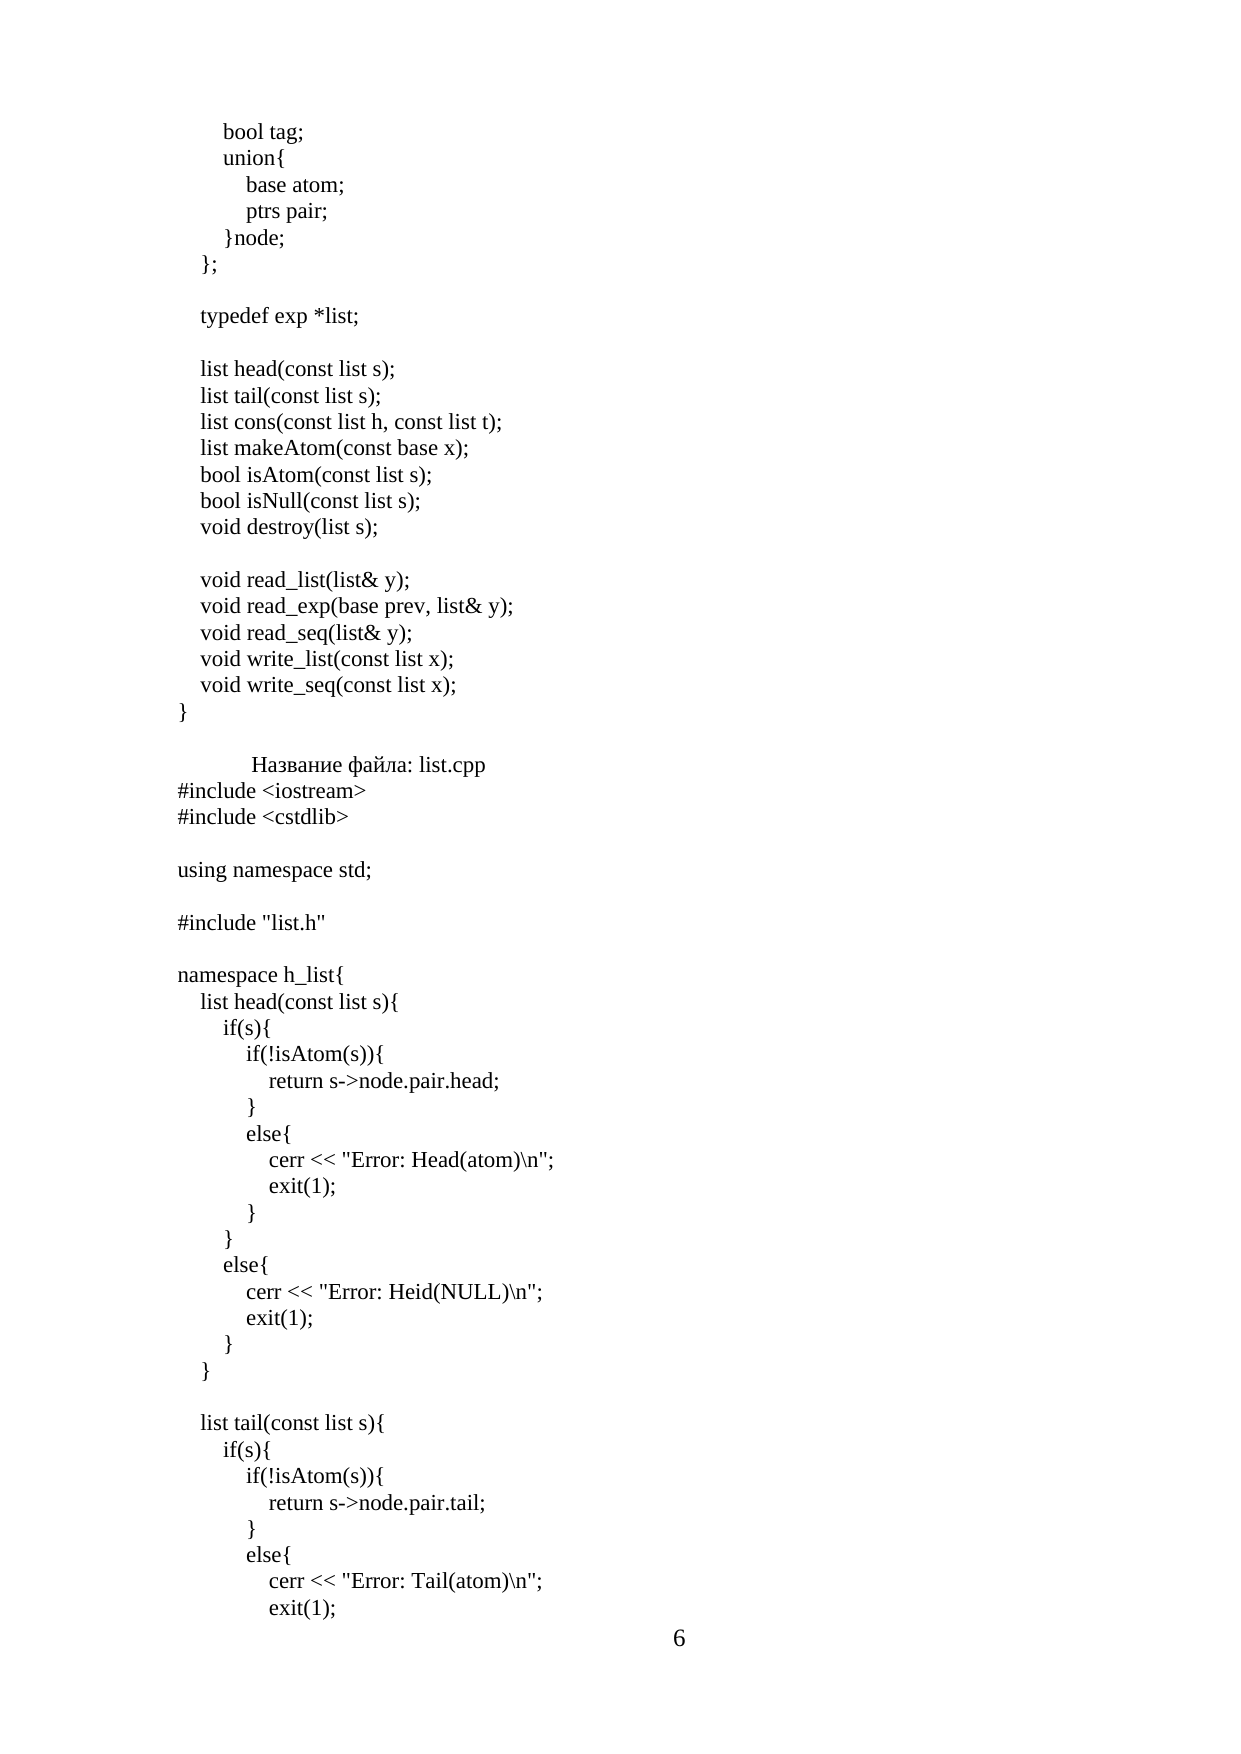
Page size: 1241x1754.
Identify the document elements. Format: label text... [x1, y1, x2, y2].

text } [177, 698, 1181, 724]
text #include "list.h" [177, 909, 1181, 935]
text exit(1); [177, 1594, 1181, 1620]
text exit(1); [177, 1172, 1181, 1199]
text exit(1); [177, 1304, 1181, 1330]
text return s->node.pair.head; [177, 1067, 1181, 1093]
text if(s){ [177, 1014, 1181, 1041]
text } [177, 1093, 1181, 1119]
text ptrs pair; [177, 197, 1181, 223]
text else{ [177, 1119, 1181, 1146]
text list head(const list s){ [177, 988, 1181, 1014]
text } [177, 1515, 1181, 1541]
text #include <iostream> [177, 777, 1181, 803]
text }node; [177, 223, 1181, 250]
text bool isNull(const list s); [177, 487, 1181, 513]
text void read_exp(base prev, list& y); [177, 592, 1181, 619]
text list tail(const list s); [177, 382, 1181, 408]
text }; [177, 250, 1181, 276]
text bool isAtom(const list s); [177, 461, 1181, 487]
text cerr << "Error: Tail(atom)\n"; [177, 1568, 1181, 1594]
text list head(const list s); [177, 355, 1181, 382]
text else{ [177, 1541, 1181, 1568]
text Название файла: list.cpp [177, 751, 1181, 777]
text void read_list(list& y); [177, 566, 1181, 592]
text list makeAtom(const base x); [177, 434, 1181, 461]
text bool tag; [177, 118, 1181, 144]
text base atom; [177, 171, 1181, 197]
text namespace h_list{ [177, 961, 1181, 988]
text list cons(const list h, const list t); [177, 408, 1181, 434]
text cerr << "Error: Head(atom)\n"; [177, 1146, 1181, 1172]
text void read_seq(list& y); [177, 619, 1181, 645]
text #include <cstdlib> [177, 803, 1181, 830]
text return s->node.pair.tail; [177, 1488, 1181, 1515]
text using namespace std; [177, 856, 1181, 882]
text if(s){ [177, 1436, 1181, 1462]
text } [177, 1357, 1181, 1383]
text } [177, 1225, 1181, 1251]
text void write_seq(const list x); [177, 672, 1181, 698]
text } [177, 1199, 1181, 1225]
text void destroy(list s); [177, 513, 1181, 540]
text void write_list(const list x); [177, 645, 1181, 672]
text list tail(const list s){ [177, 1409, 1181, 1436]
text typedef exp *list; [177, 303, 1181, 329]
text if(!isAtom(s)){ [177, 1041, 1181, 1067]
text if(!isAtom(s)){ [177, 1462, 1181, 1488]
text cerr << "Error: Heid(NULL)\n"; [177, 1278, 1181, 1304]
text } [177, 1330, 1181, 1357]
text union{ [177, 144, 1181, 171]
text else{ [177, 1251, 1181, 1278]
